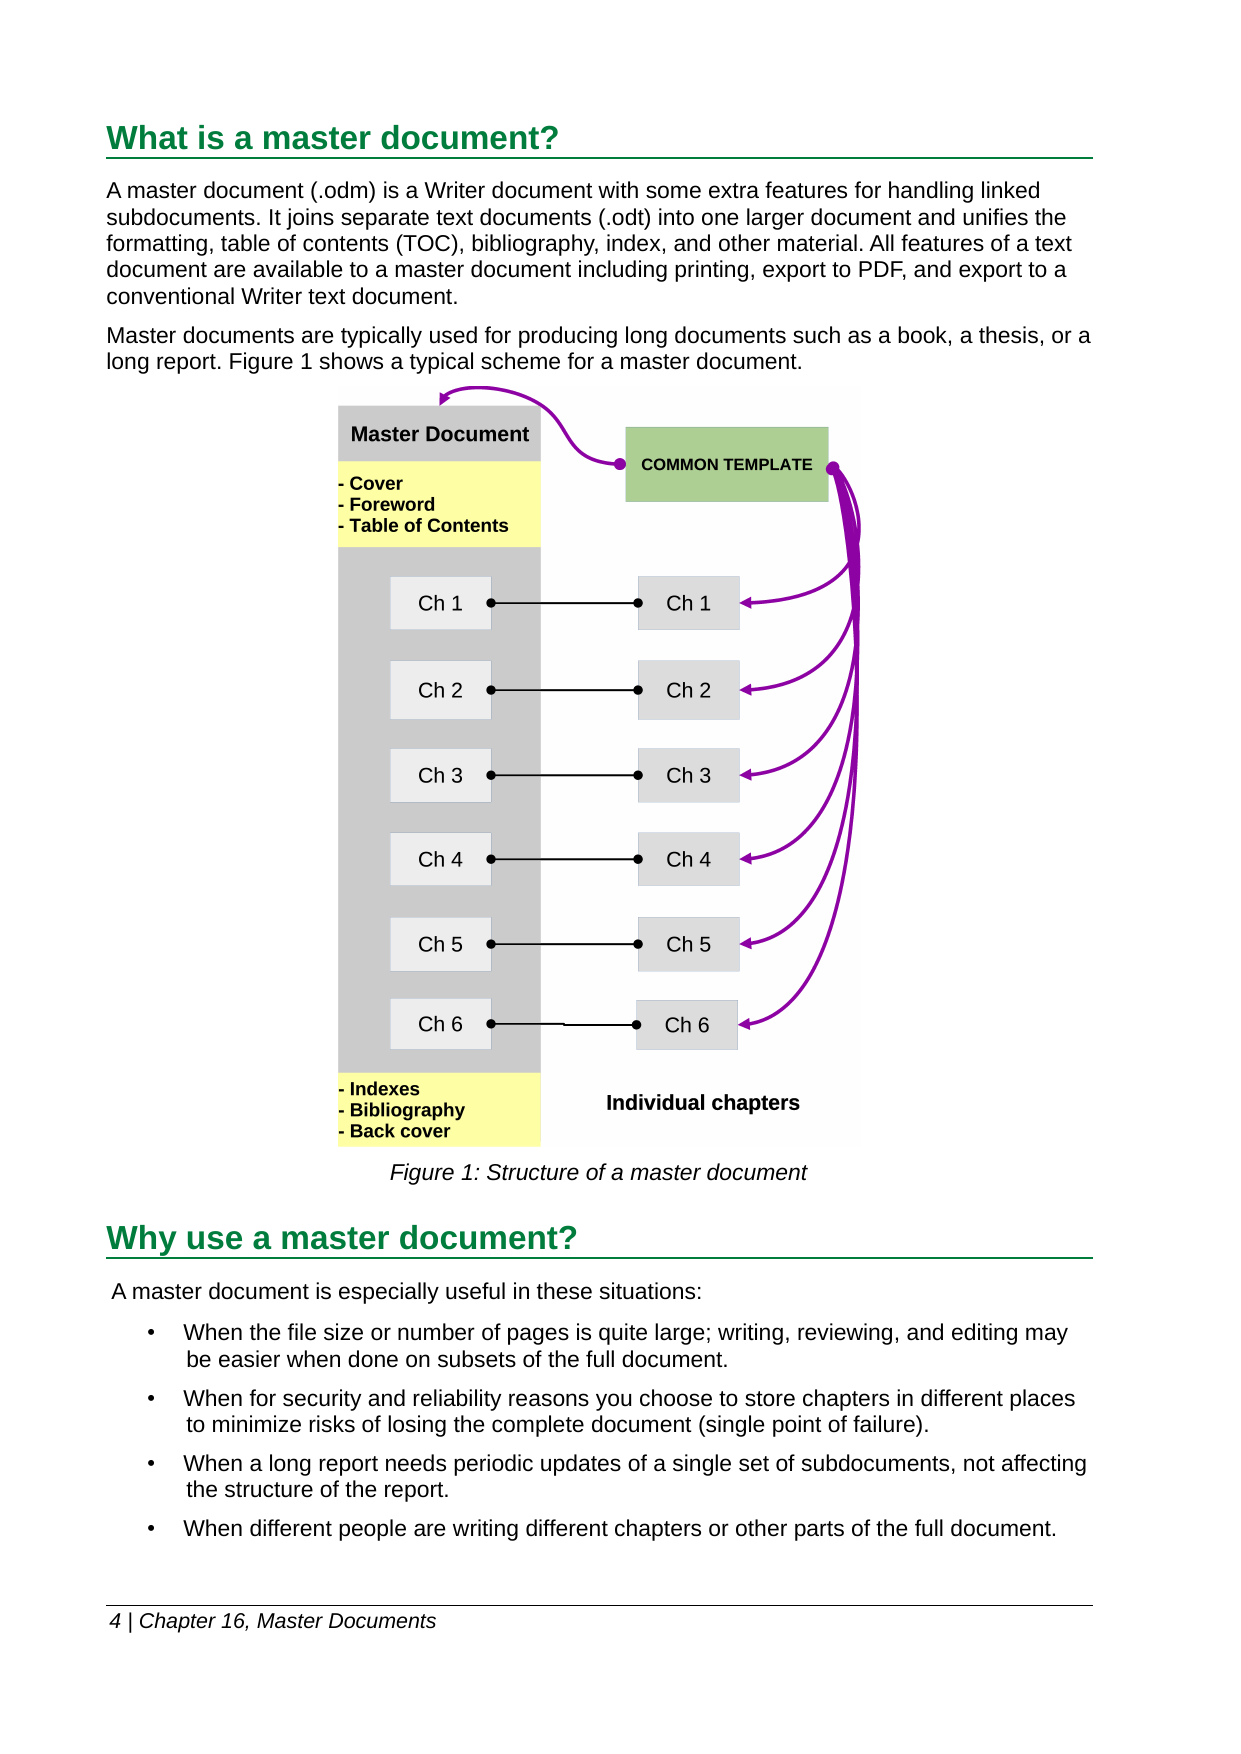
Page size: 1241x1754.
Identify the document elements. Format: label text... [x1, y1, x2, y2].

text Figure 1: Structure of a master document [334, 1159, 865, 1186]
list When the file size or number of pages is quite large; writing, reviewing, and editing may be easier when done on subsets of the full document. [144, 1316, 1093, 1372]
text Master documents are typically used for producing long documents such as a book, a thesis, or a long report. Figure 1 shows a typical scheme for a master document. [106, 322, 1093, 374]
text A master document is especially useful in these situations: [106, 1278, 1093, 1304]
subtitle Why use a master document? [106, 1218, 1093, 1257]
subtitle What is a master document? [106, 118, 1093, 157]
list When for security and reliability reasons you choose to store chapters in different places to minimize risks of losing the complete document (single point of failure). [144, 1382, 1093, 1437]
picture [338, 386, 861, 1147]
list When different people are writing different chapters or other parts of the full document. [144, 1512, 1093, 1544]
list When a long report needs periodic updates of a single set of subdocuments, not affecting the structure of the report. [144, 1447, 1093, 1502]
text A master document (.odm) is a Writer document with some extra features for handling linked subdocuments. It joins separate text documents (.odt) into one larger document and unifies the formatting, table of contents (TOC), bibliography, index, and other material. All features of a text document are available to a master document including printing, export to PDF, and export to a conventional Writer text document. [106, 177, 1093, 309]
